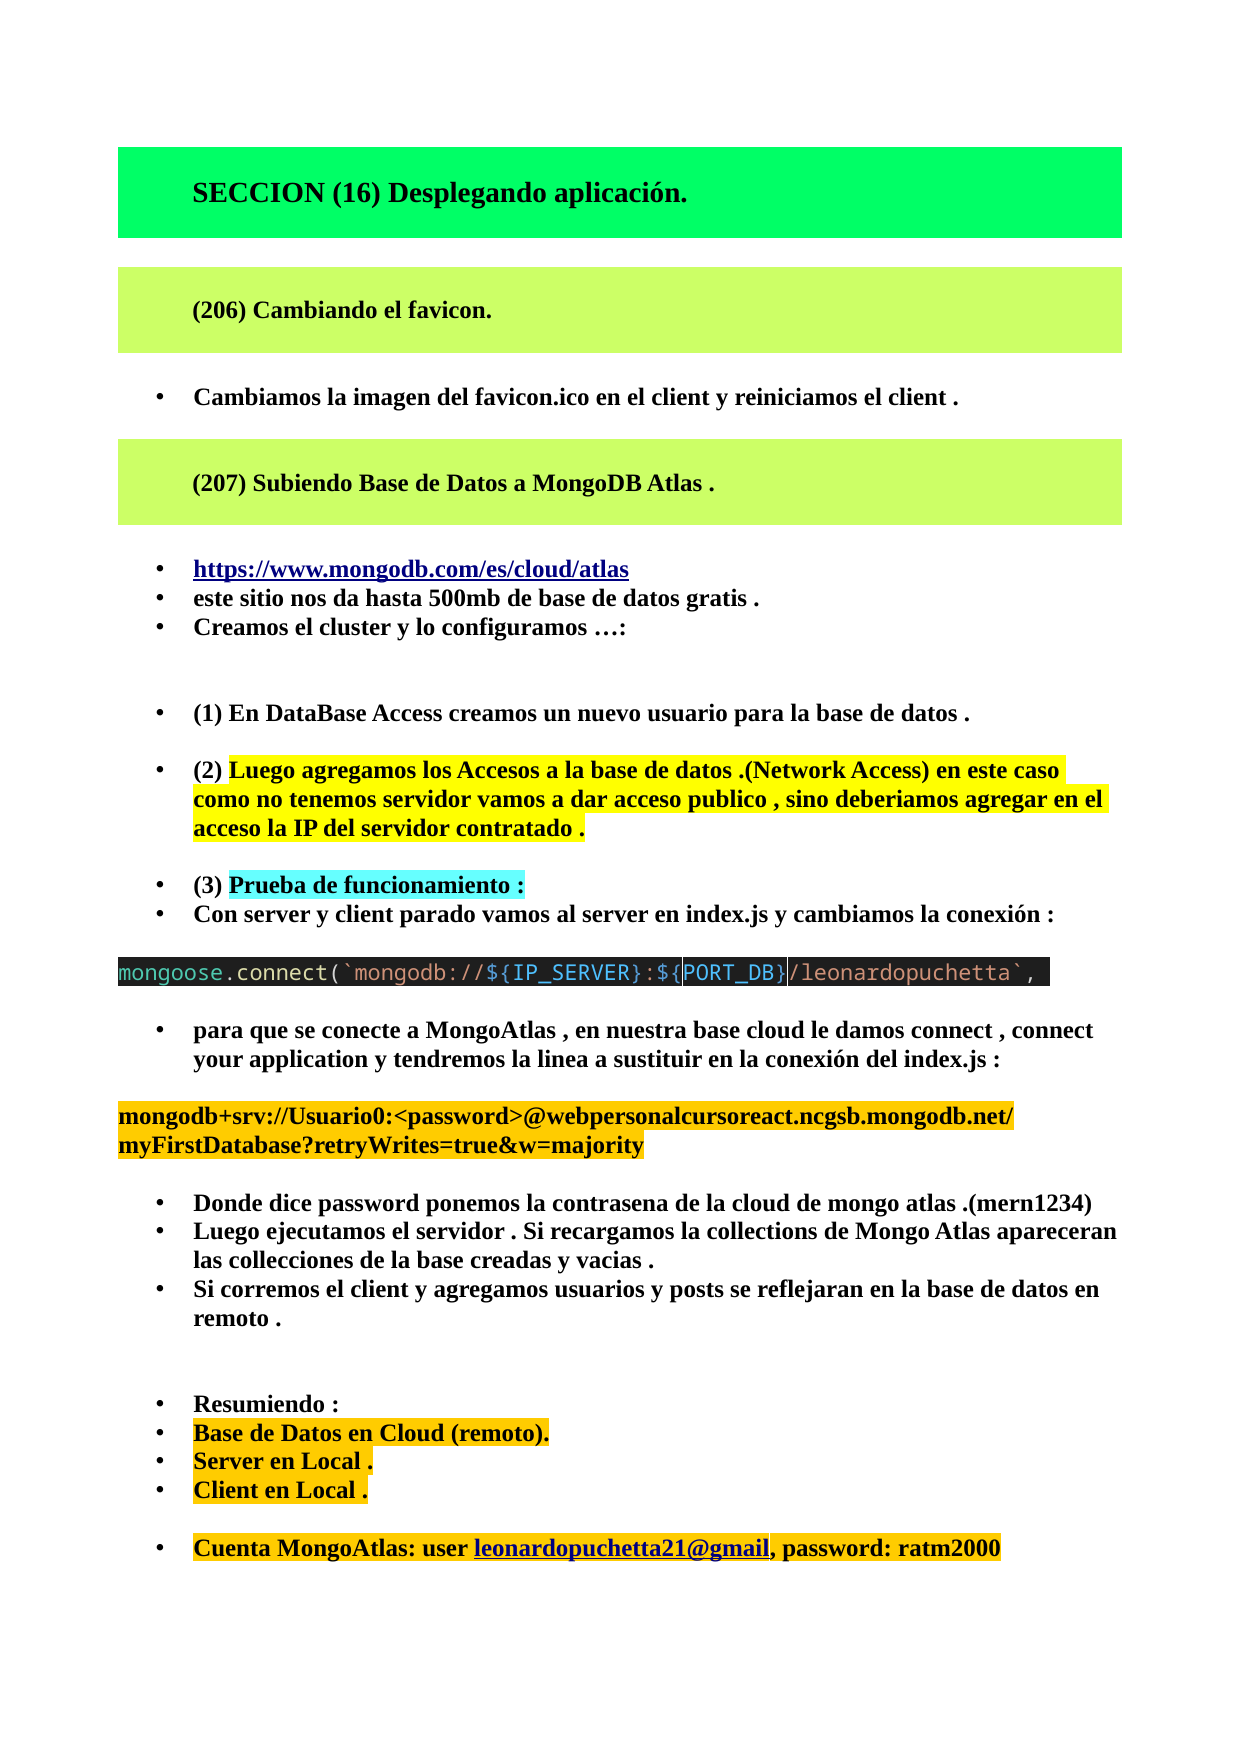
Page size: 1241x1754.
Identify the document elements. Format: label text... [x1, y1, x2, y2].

list Client en Local . [156, 1475, 1122, 1504]
text SECCION (16) Desplegando aplicación. [118, 176, 1122, 209]
list Cambiamos la imagen del favicon.ico en el client y reiniciamos el client . [156, 382, 1122, 410]
list Base de Datos en Cloud (remoto). [156, 1418, 1122, 1446]
text mongodb+srv://Usuario0:<password>@webpersonalcursoreact.ncgsb.mongodb.net/myFirstDatabase?retryWrites=true&w=majority [118, 1101, 1122, 1159]
text (206) Cambiando el favicon. [118, 295, 1122, 324]
list Donde dice password ponemos la contrasena de la cloud de mongo atlas .(mern1234) [156, 1188, 1122, 1216]
list Resumiendo : [156, 1389, 1122, 1418]
list (1) En DataBase Access creamos un nuevo usuario para la base de datos . [156, 698, 1122, 727]
list Server en Local . [156, 1446, 1122, 1475]
text mongoose.connect(`mongodb://${IP_SERVER}:${PORT_DB}/leonardopuchetta`, [118, 957, 1122, 986]
list Cuenta MongoAtlas: user leonardopuchetta21@gmail, password: ratm2000 [156, 1533, 1122, 1561]
list https://www.mongodb.com/es/cloud/atlas [156, 554, 1122, 583]
list (3) Prueba de funcionamiento : [156, 870, 1122, 899]
list Luego ejecutamos el servidor . Si recargamos la collections de Mongo Atlas apareceran las collecciones de la base creadas y vacias . [156, 1216, 1122, 1274]
list Creamos el cluster y lo configuramos …: [156, 612, 1122, 640]
list para que se conecte a MongoAtlas , en nuestra base cloud le damos connect , connect your application y tendremos la linea a sustituir en la conexión del index.js : [156, 1015, 1122, 1073]
list Si corremos el client y agregamos usuarios y posts se reflejaran en la base de datos en remoto . [156, 1274, 1122, 1331]
list este sitio nos da hasta 500mb de base de datos gratis . [156, 583, 1122, 612]
text (207) Subiendo Base de Datos a MongoDB Atlas . [118, 468, 1122, 497]
list (2) Luego agregamos los Accesos a la base de datos .(Network Access) en este caso como no tenemos servidor vamos a dar acceso publico , sino deberiamos agregar en el acceso la IP del servidor contratado . [156, 755, 1122, 842]
list Con server y client parado vamos al server en index.js y cambiamos la conexión : [156, 899, 1122, 928]
